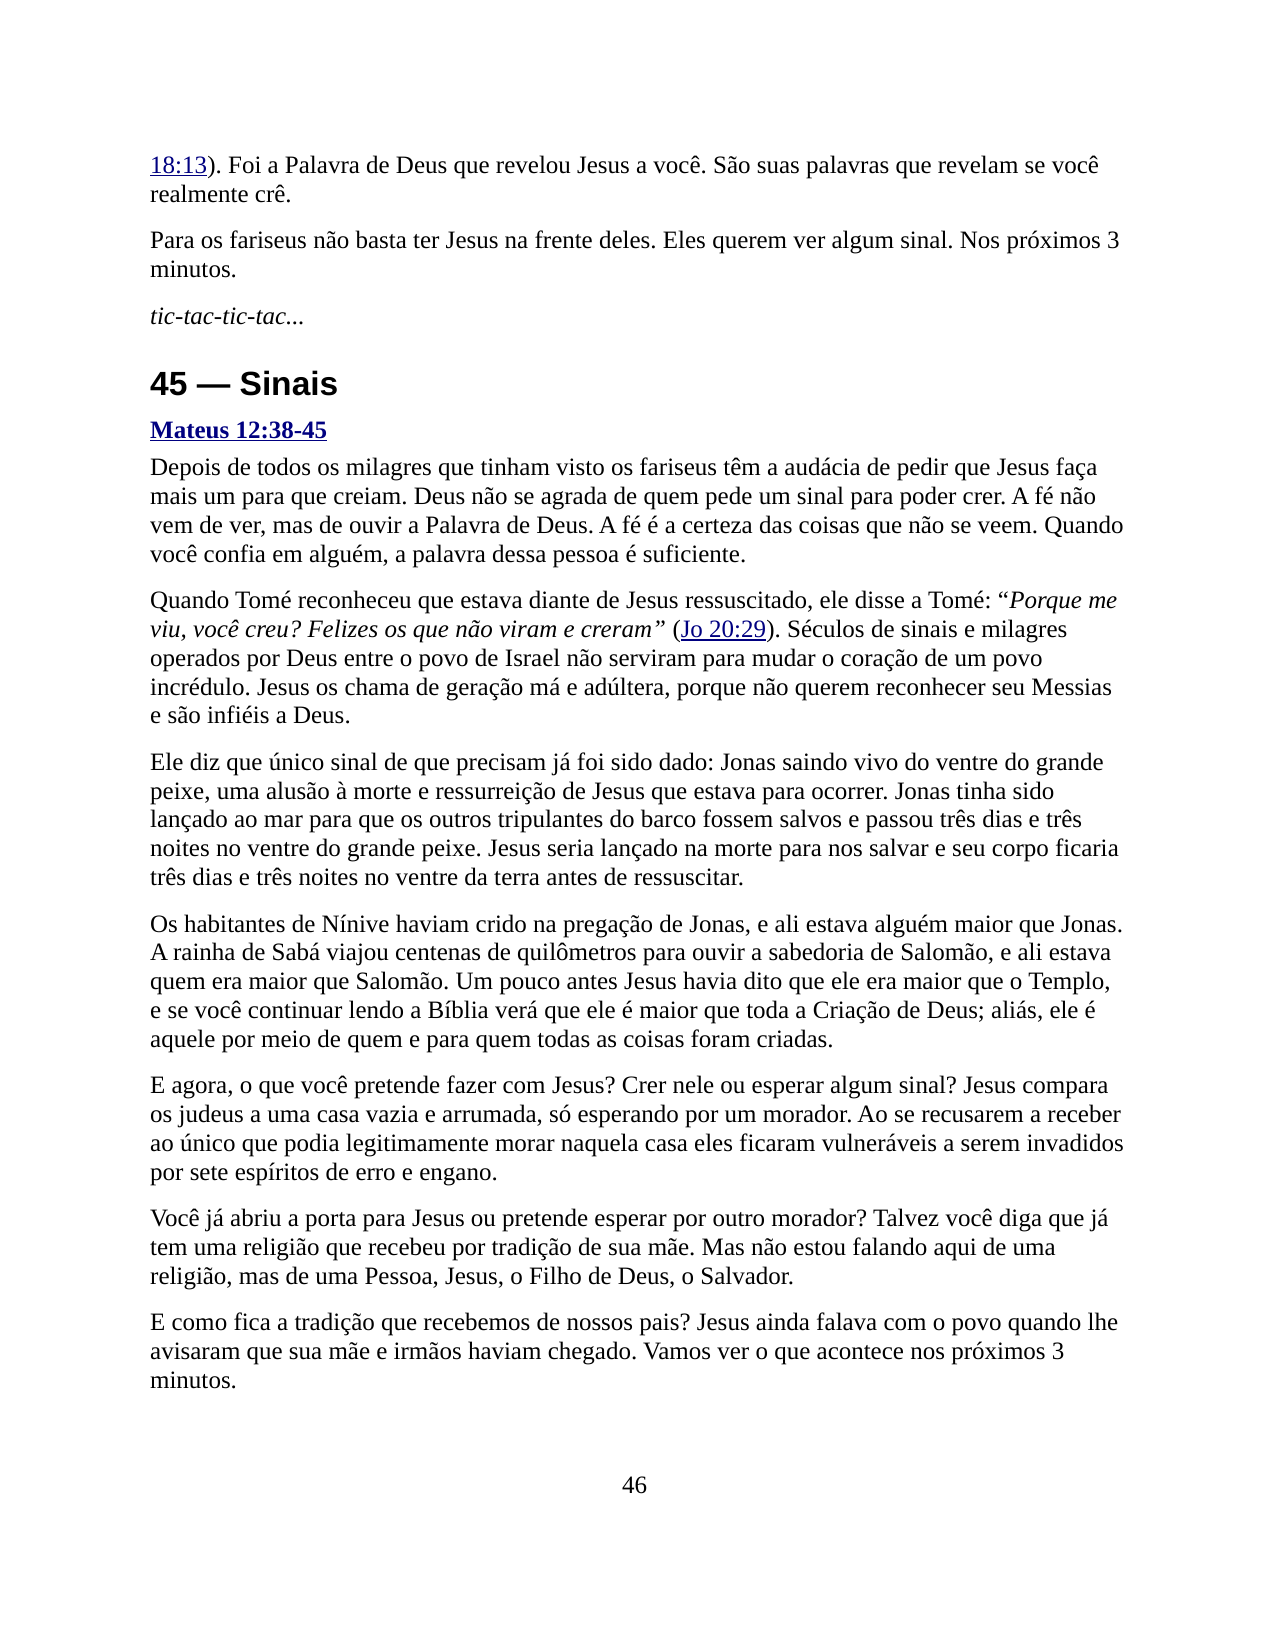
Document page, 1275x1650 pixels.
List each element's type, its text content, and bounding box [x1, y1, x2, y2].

text Os habitantes de Nínive haviam crido na pregação de Jonas, e ali estava alguém maior que Jonas. A rainha de Sabá viajou centenas de quilômetros para ouvir a sabedoria de Salomão, e ali estava quem era maior que Salomão. Um pouco antes Jesus havia dito que ele era maior que o Templo, e se você continuar lendo a Bíblia verá que ele é maior que toda a Criação de Deus; aliás, ele é aquele por meio de quem e para quem todas as coisas foram criadas. [150, 909, 1125, 1052]
text tic-tac-tic-tac... [150, 301, 1125, 329]
text E agora, o que você pretende fazer com Jesus? Crer nele ou esperar algum sinal? Jesus compara os judeus a uma casa vazia e arrumada, só esperando por um morador. Ao se recusarem a receber ao único que podia legitimamente morar naquela casa eles ficaram vulneráveis a serem invadidos por sete espíritos de erro e engano. [150, 1070, 1125, 1185]
subtitle 45 — Sinais [150, 363, 1125, 402]
text Depois de todos os milagres que tinham visto os fariseus têm a audácia de pedir que Jesus faça mais um para que creiam. Deus não se agrada de quem pede um sinal para poder crer. A fé não vem de ver, mas de ouvir a Palavra de Deus. A fé é a certeza das coisas que não se veem. Quando você confia em alguém, a palavra dessa pessoa é suficiente. [150, 452, 1125, 567]
text Você já abriu a porta para Jesus ou pretende esperar por outro morador? Talvez você diga que já tem uma religião que recebeu por tradição de sua mãe. Mas não estou falando aqui de uma religião, mas de uma Pessoa, Jesus, o Filho de Deus, o Salvador. [150, 1203, 1125, 1289]
text Mateus 12:38-45 [150, 415, 1125, 443]
text Ele diz que único sinal de que precisam já foi sido dado: Jonas saindo vivo do ventre do grande peixe, uma alusão à morte e ressurreição de Jesus que estava para ocorrer. Jonas tinha sido lançado ao mar para que os outros tripulantes do barco fossem salvos e passou três dias e três noites no ventre do grande peixe. Jesus seria lançado na morte para nos salvar e seu corpo ficaria três dias e três noites no ventre da terra antes de ressuscitar. [150, 747, 1125, 891]
text E como fica a tradição que recebemos de nossos pais? Jesus ainda falava com o povo quando lhe avisaram que sua mãe e irmãos haviam chegado. Vamos ver o que acontece nos próximos 3 minutos. [150, 1307, 1125, 1394]
text Quando Tomé reconheceu que estava diante de Jesus ressuscitado, ele disse a Tomé: “Porque me viu, você creu? Felizes os que não viram e creram” (Jo 20:29). Séculos de sinais e milagres operados por Deus entre o povo de Israel não serviram para mudar o coração de um povo incrédulo. Jesus os chama de geração má e adúltera, porque não querem reconhecer seu Messias e são infiéis a Deus. [150, 585, 1125, 729]
text 18:13). Foi a Palavra de Deus que revelou Jesus a você. São suas palavras que revelam se você realmente crê. [150, 150, 1125, 207]
text Para os fariseus não basta ter Jesus na frente deles. Eles querem ver algum sinal. Nos próximos 3 minutos. [150, 225, 1125, 283]
